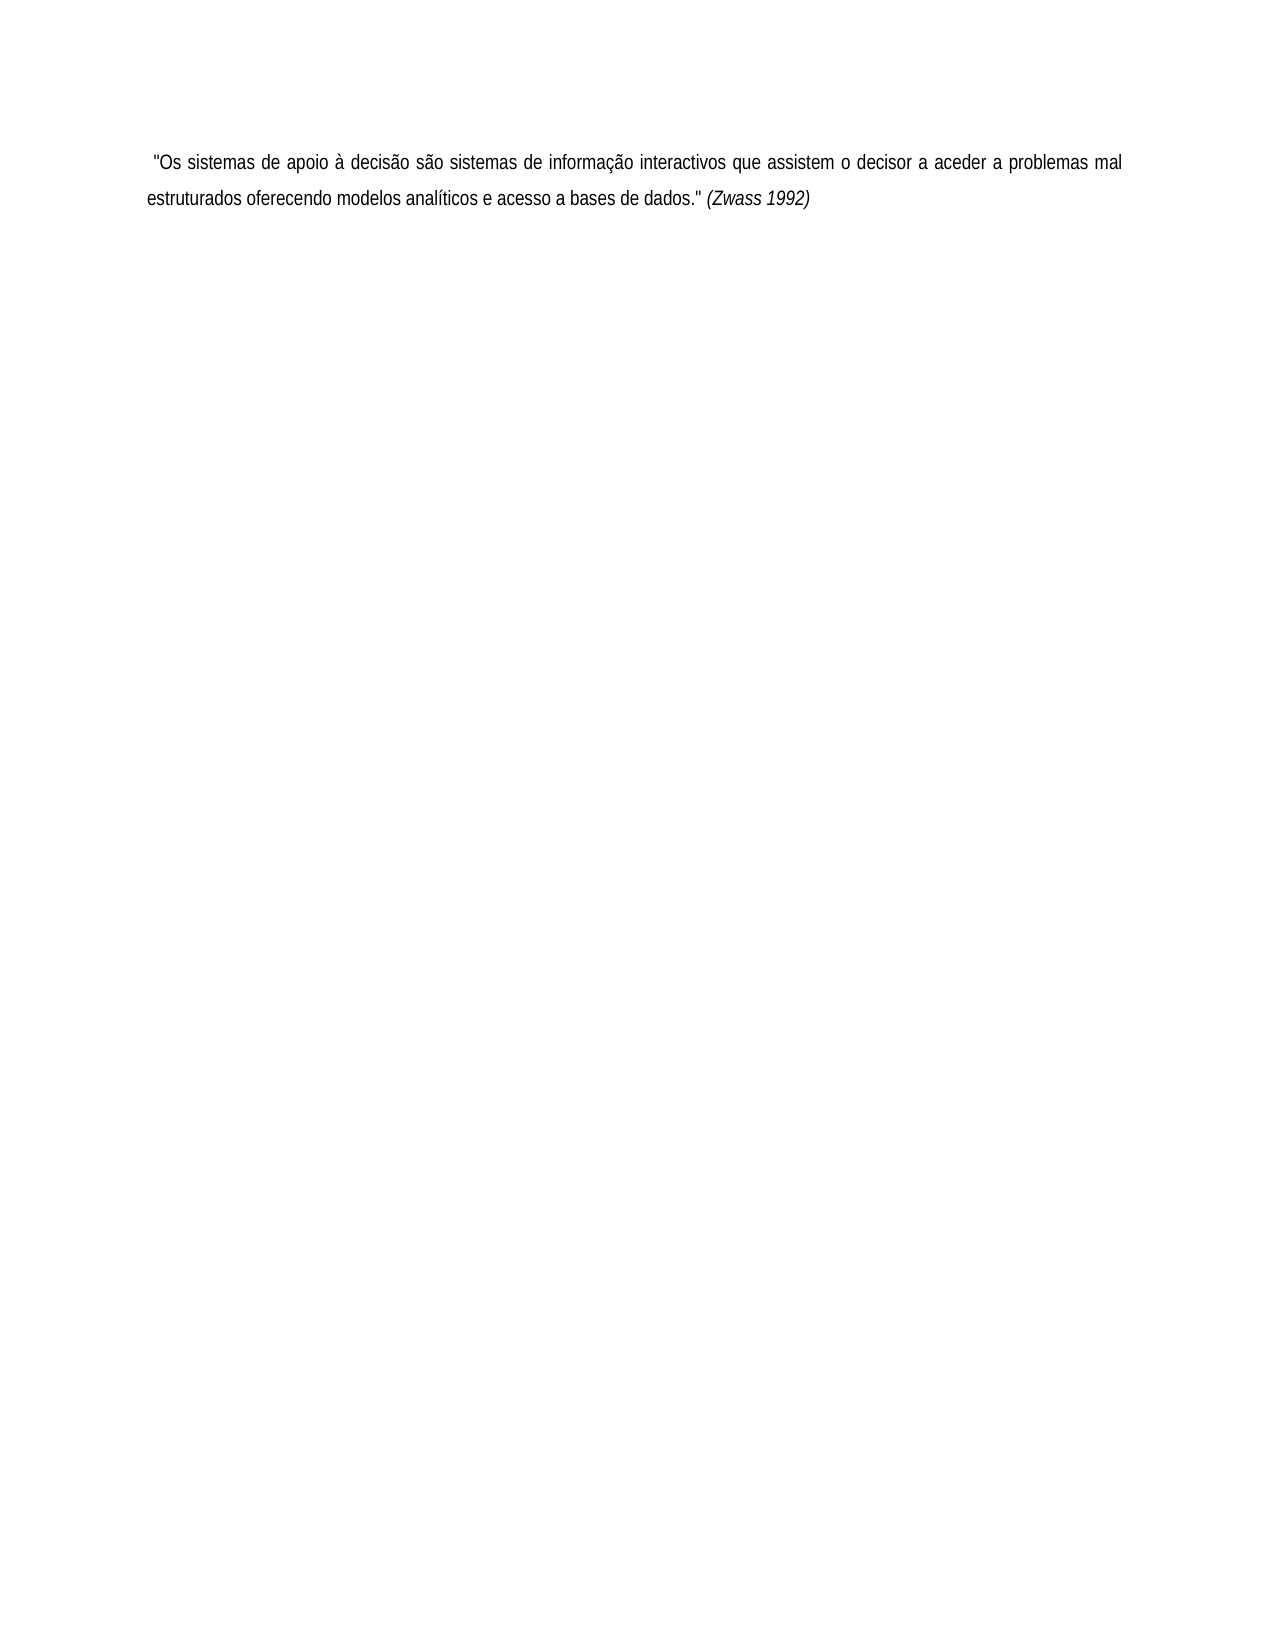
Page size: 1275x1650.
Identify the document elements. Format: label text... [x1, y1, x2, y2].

subtitle "Os sistemas de apoio à decisão são sistemas de informação interactivos que assistem o decisor a aceder a problemas mal estruturados oferecendo modelos analíticos e acesso a bases de dados." (Zwass 1992) [147, 150, 1125, 210]
